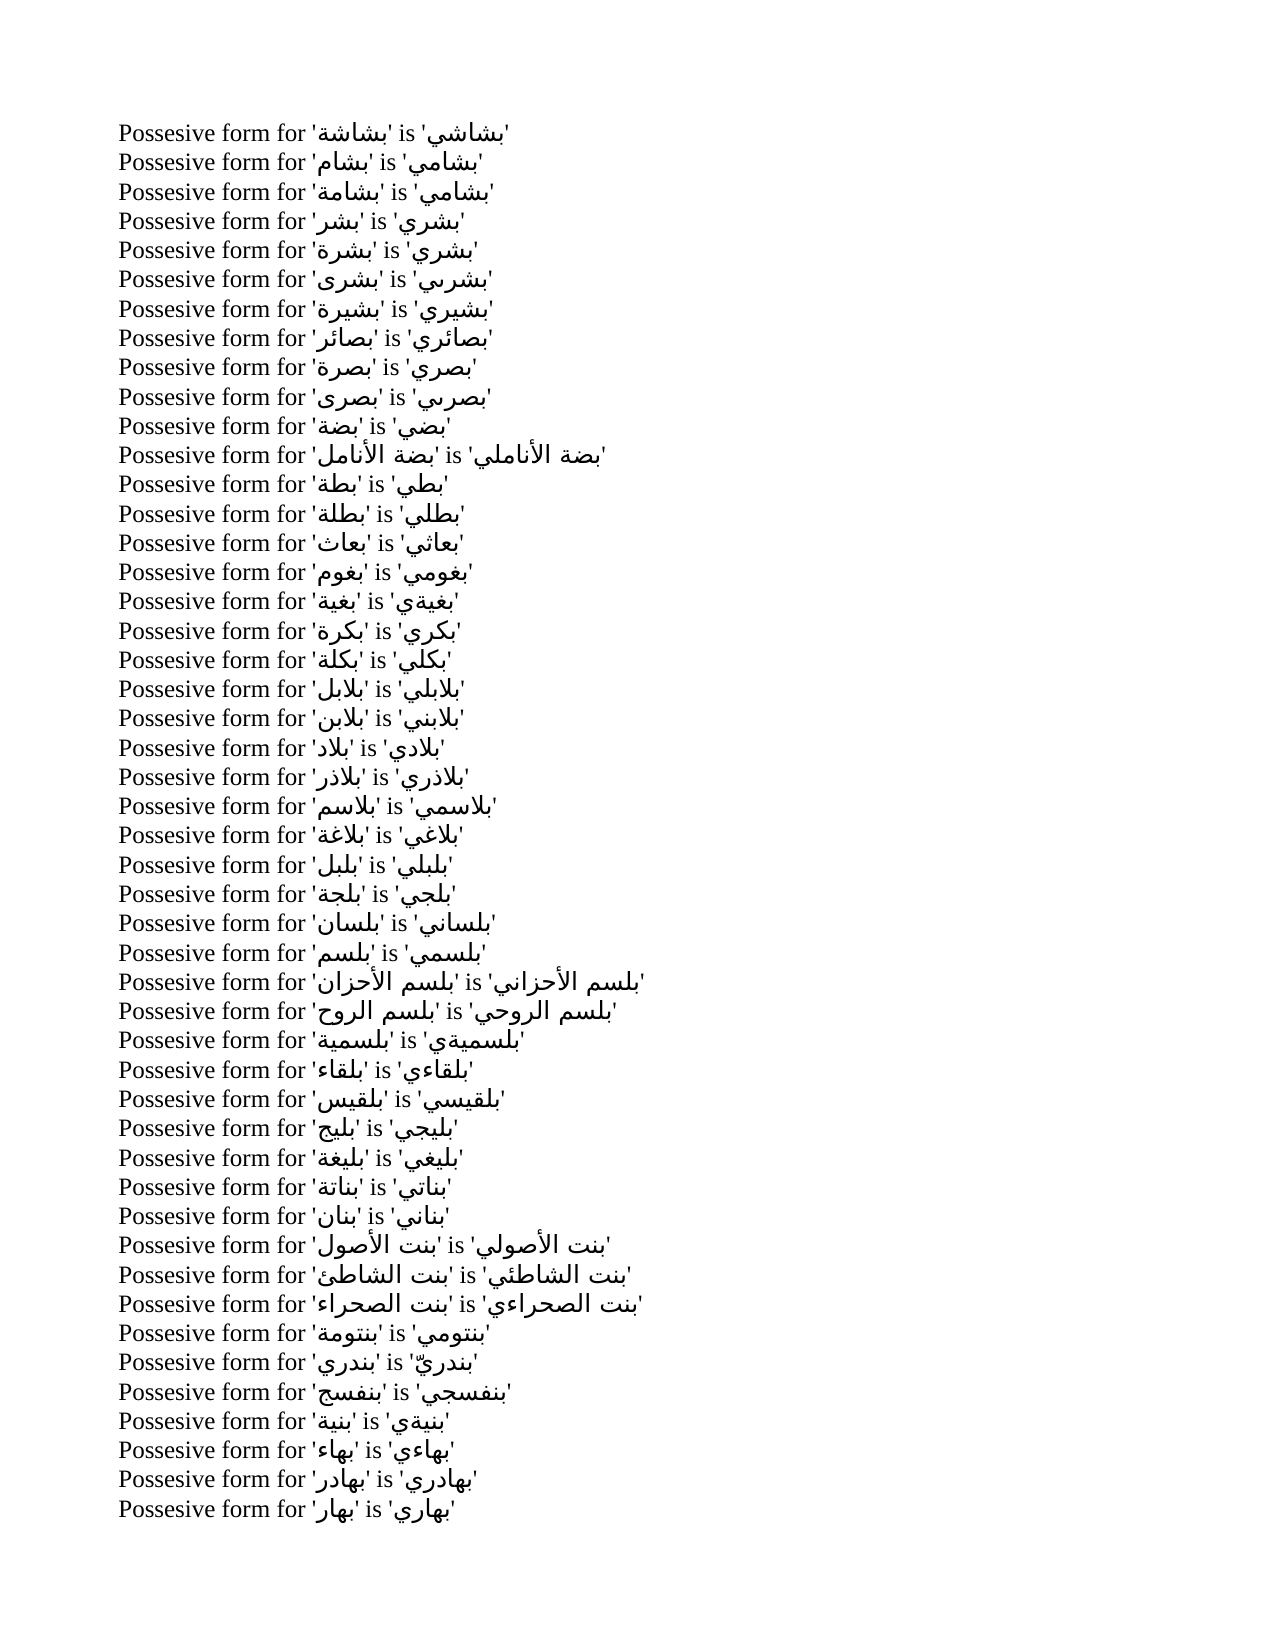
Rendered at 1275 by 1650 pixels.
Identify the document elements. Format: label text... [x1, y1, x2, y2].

text Possesive form for 'بهار' is 'بهاري' [118, 1494, 1157, 1523]
text Possesive form for 'بنت الشاطئ' is 'بنت الشاطئي' [118, 1260, 1157, 1289]
text Possesive form for 'بلابل' is 'بلابلي' [118, 674, 1157, 703]
text Possesive form for 'بشاشة' is 'بشاشي' [118, 118, 1157, 147]
text Possesive form for 'بغوم' is 'بغومي' [118, 557, 1157, 586]
text Possesive form for 'بندري' is 'بندريّ' [118, 1347, 1157, 1377]
text Possesive form for 'بلسم الأحزان' is 'بلسم الأحزاني' [118, 967, 1157, 996]
text Possesive form for 'بلابن' is 'بلابني' [118, 703, 1157, 733]
text Possesive form for 'بضة الأنامل' is 'بضة الأناملي' [118, 440, 1157, 469]
text Possesive form for 'بنتومة' is 'بنتومي' [118, 1318, 1157, 1347]
text Possesive form for 'بهادر' is 'بهادري' [118, 1464, 1157, 1494]
text Possesive form for 'بلقيس' is 'بلقيسي' [118, 1084, 1157, 1113]
text Possesive form for 'بنفسج' is 'بنفسجي' [118, 1377, 1157, 1406]
text Possesive form for 'بلجة' is 'بلجي' [118, 879, 1157, 908]
text Possesive form for 'بنان' is 'بناني' [118, 1201, 1157, 1230]
text Possesive form for 'بطلة' is 'بطلي' [118, 499, 1157, 528]
text Possesive form for 'بناتة' is 'بناتي' [118, 1172, 1157, 1201]
text Possesive form for 'بليج' is 'بليجي' [118, 1113, 1157, 1143]
text Possesive form for 'بصائر' is 'بصائري' [118, 323, 1157, 352]
text Possesive form for 'بضة' is 'بضي' [118, 411, 1157, 440]
text Possesive form for 'بليغة' is 'بليغي' [118, 1143, 1157, 1172]
text Possesive form for 'بكرة' is 'بكري' [118, 616, 1157, 645]
text Possesive form for 'بلسان' is 'بلساني' [118, 908, 1157, 938]
text Possesive form for 'بشرة' is 'بشري' [118, 235, 1157, 264]
text Possesive form for 'بنت الصحراء' is 'بنت الصحراءي' [118, 1289, 1157, 1318]
text Possesive form for 'بلاذر' is 'بلاذري' [118, 762, 1157, 791]
text Possesive form for 'بعاث' is 'بعاثي' [118, 528, 1157, 557]
text Possesive form for 'بهاء' is 'بهاءي' [118, 1435, 1157, 1464]
text Possesive form for 'بلاد' is 'بلادي' [118, 733, 1157, 762]
text Possesive form for 'بلقاء' is 'بلقاءي' [118, 1055, 1157, 1084]
text Possesive form for 'بطة' is 'بطي' [118, 469, 1157, 499]
text Possesive form for 'بكلة' is 'بكلي' [118, 645, 1157, 674]
text Possesive form for 'بلسمية' is 'بلسميةي' [118, 1026, 1157, 1055]
text Possesive form for 'بشر' is 'بشري' [118, 206, 1157, 235]
text Possesive form for 'بلاسم' is 'بلاسمي' [118, 791, 1157, 821]
text Possesive form for 'بنية' is 'بنيةي' [118, 1406, 1157, 1435]
text Possesive form for 'بشرى' is 'بشرىي' [118, 264, 1157, 294]
text Possesive form for 'بشيرة' is 'بشيري' [118, 294, 1157, 323]
text Possesive form for 'بشامة' is 'بشامي' [118, 177, 1157, 206]
text Possesive form for 'بلاغة' is 'بلاغي' [118, 821, 1157, 850]
text Possesive form for 'بصرى' is 'بصرىي' [118, 382, 1157, 411]
text Possesive form for 'بصرة' is 'بصري' [118, 352, 1157, 382]
text Possesive form for 'بغية' is 'بغيةي' [118, 586, 1157, 616]
text Possesive form for 'بلسم الروح' is 'بلسم الروحي' [118, 996, 1157, 1026]
text Possesive form for 'بلسم' is 'بلسمي' [118, 938, 1157, 967]
text Possesive form for 'بنت الأصول' is 'بنت الأصولي' [118, 1230, 1157, 1260]
text Possesive form for 'بشام' is 'بشامي' [118, 147, 1157, 177]
text Possesive form for 'بلبل' is 'بلبلي' [118, 850, 1157, 879]
